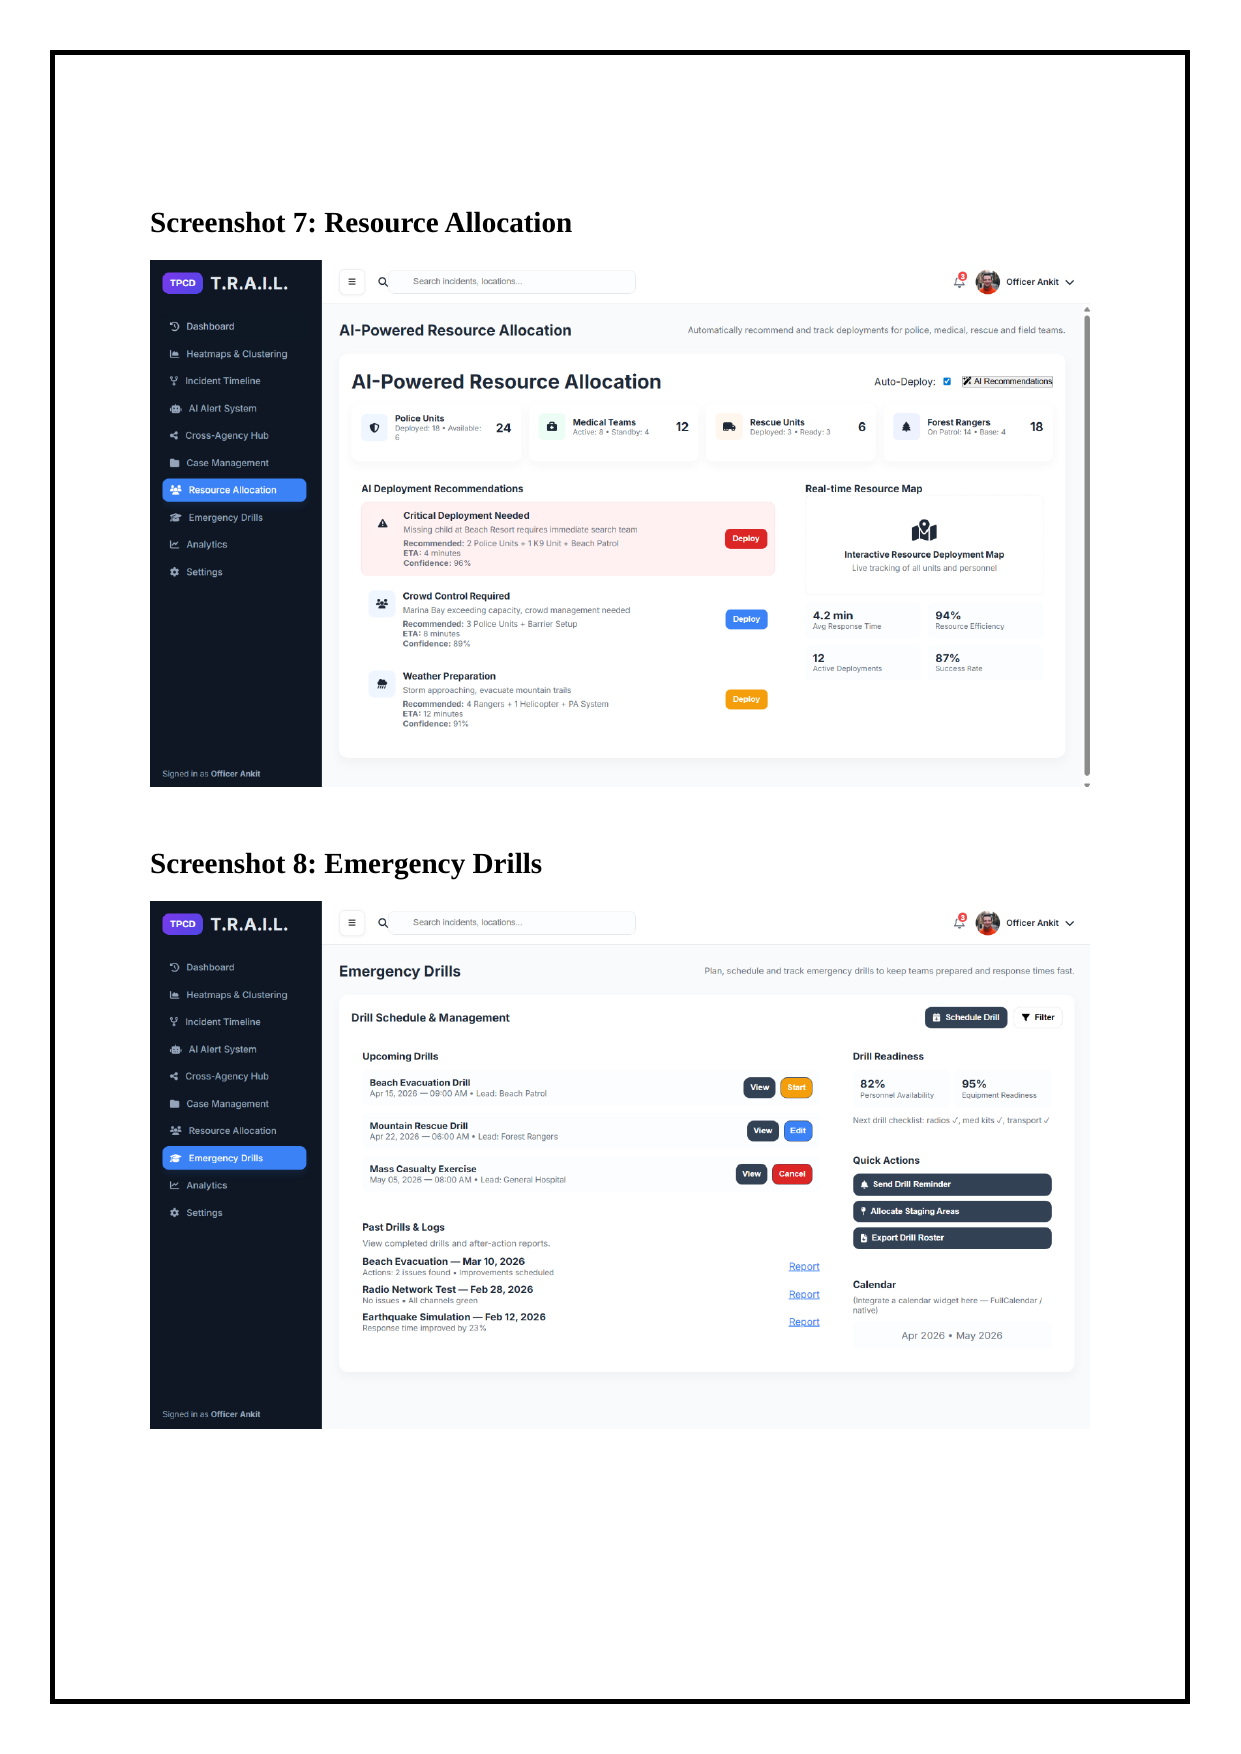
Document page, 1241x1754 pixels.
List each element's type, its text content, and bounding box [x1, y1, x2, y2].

text Screenshot 8: Emergency Drills [150, 847, 1090, 880]
text Screenshot 7: Resource Allocation [150, 205, 1090, 239]
